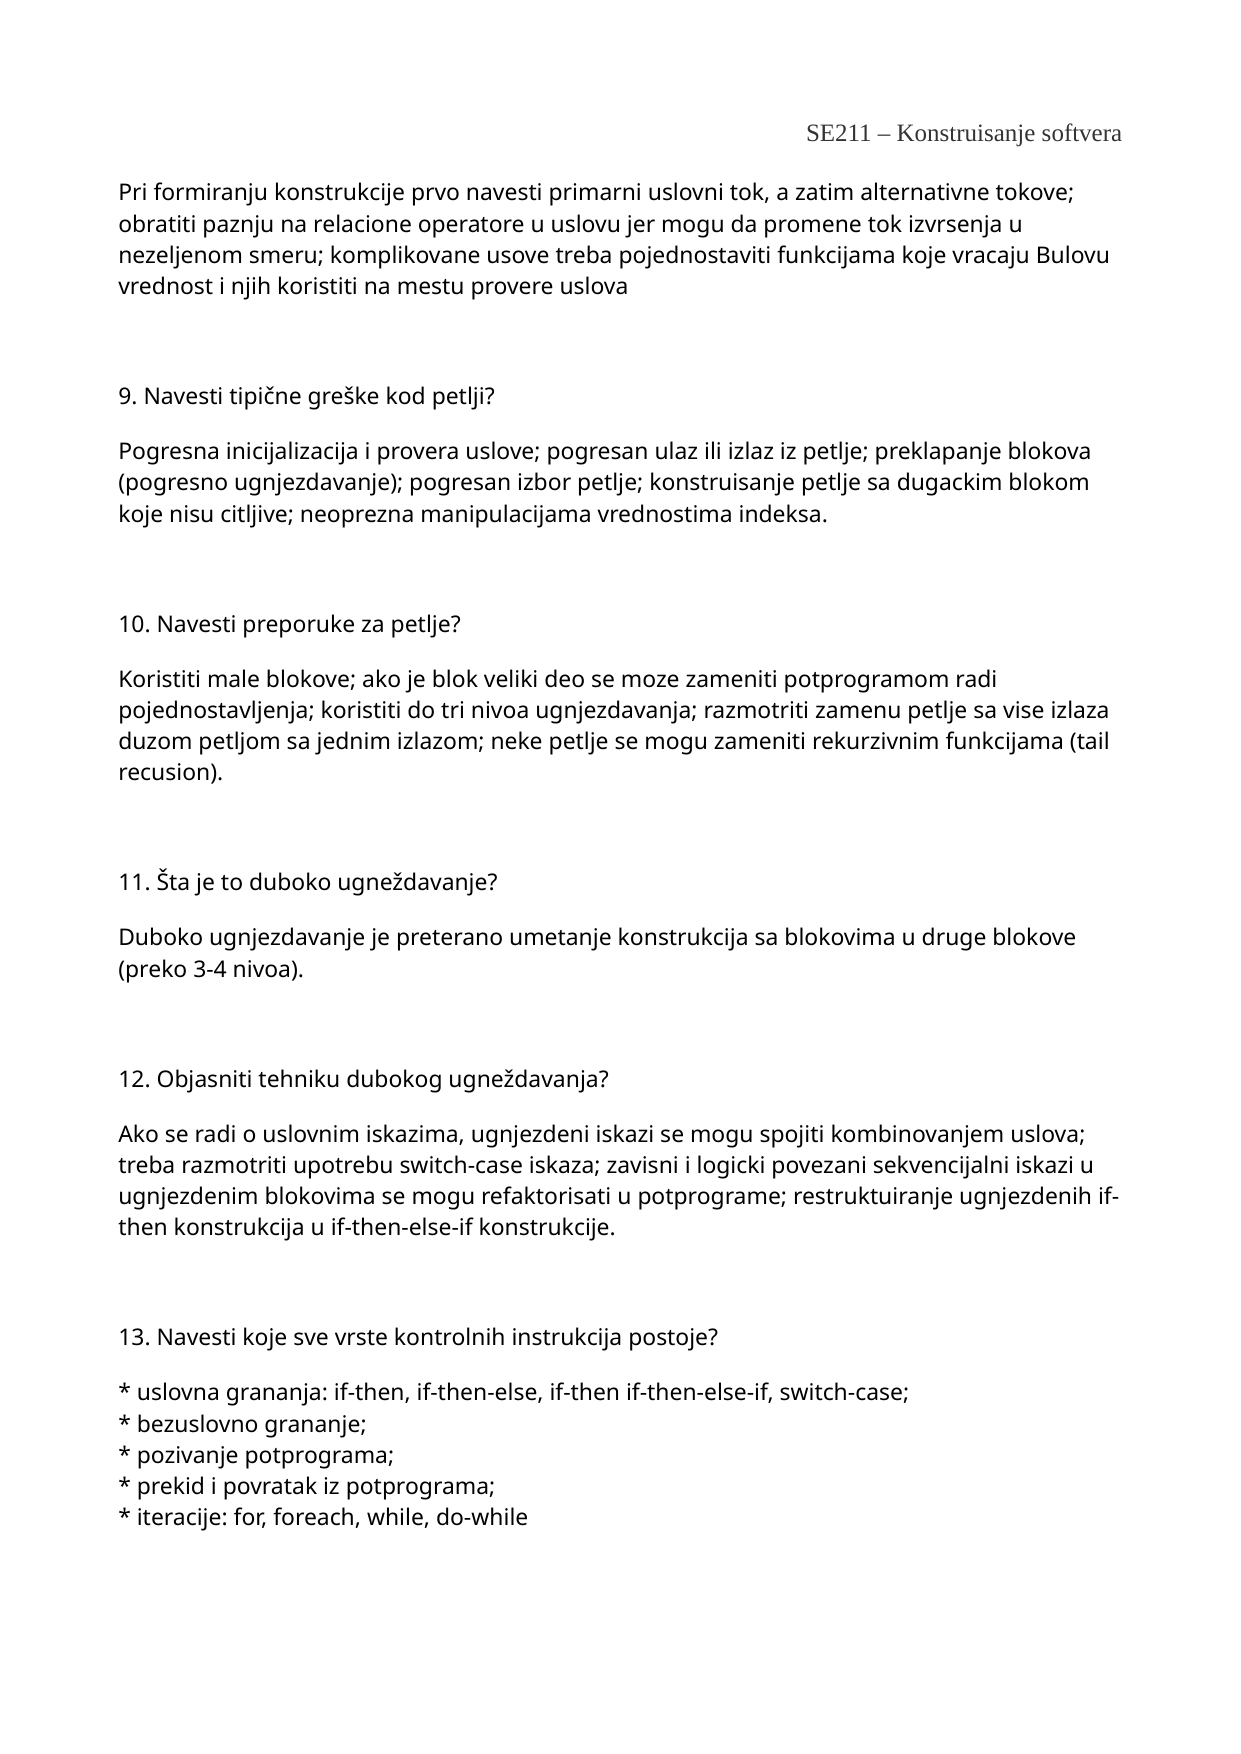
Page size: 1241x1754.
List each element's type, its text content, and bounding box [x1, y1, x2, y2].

text Ako se radi o uslovnim iskazima, ugnjezdeni iskazi se mogu spojiti kombinovanjem uslova; treba razmotriti upotrebu switch-case iskaza; zavisni i logicki povezani sekvencijalni iskazi u ugnjezdenim blokovima se mogu refaktorisati u potprograme; restruktuiranje ugnjezdenih if-then konstrukcija u if-then-else-if konstrukcije. [118, 1118, 1122, 1243]
text 13. Navesti koje sve vrste kontrolnih instrukcija postoje? [118, 1321, 1122, 1353]
text 11. Šta je to duboko ugneždavanje? [118, 866, 1122, 898]
text 12. Objasniti tehniku dubokog ugneždavanja? [118, 1063, 1122, 1094]
text Duboko ugnjezdavanje je preterano umetanje konstrukcija sa blokovima u druge blokove (preko 3-4 nivoa). [118, 921, 1122, 984]
text * uslovna grananja: if-then, if-then-else, if-then if-then-else-if, switch-case; * bezuslovno grananje; * pozivanje potprograma; * prekid i povratak iz potprograma; * iteracije: for, foreach, while, do-while [118, 1376, 1122, 1533]
text 9. Navesti tipične greške kod petlji? [118, 380, 1122, 411]
text Koristiti male blokove; ako je blok veliki deo se moze zameniti potprogramom radi pojednostavljenja; koristiti do tri nivoa ugnjezdavanja; razmotriti zamenu petlje sa vise izlaza duzom petljom sa jednim izlazom; neke petlje se mogu zameniti rekurzivnim funkcijama (tail recusion). [118, 663, 1122, 788]
text Pogresna inicijalizacija i provera uslove; pogresan ulaz ili izlaz iz petlje; preklapanje blokova (pogresno ugnjezdavanje); pogresan izbor petlje; konstruisanje petlje sa dugackim blokom koje nisu citljive; neoprezna manipulacijama vrednostima indeksa. [118, 435, 1122, 529]
text Pri formiranju konstrukcije prvo navesti primarni uslovni tok, a zatim alternativne tokove; obratiti paznju na relacione operatore u uslovu jer mogu da promene tok izvrsenja u nezeljenom smeru; komplikovane usove treba pojednostaviti funkcijama koje vracaju Bulovu vrednost i njih koristiti na mestu provere uslova [118, 176, 1122, 301]
text 10. Navesti preporuke za petlje? [118, 608, 1122, 639]
